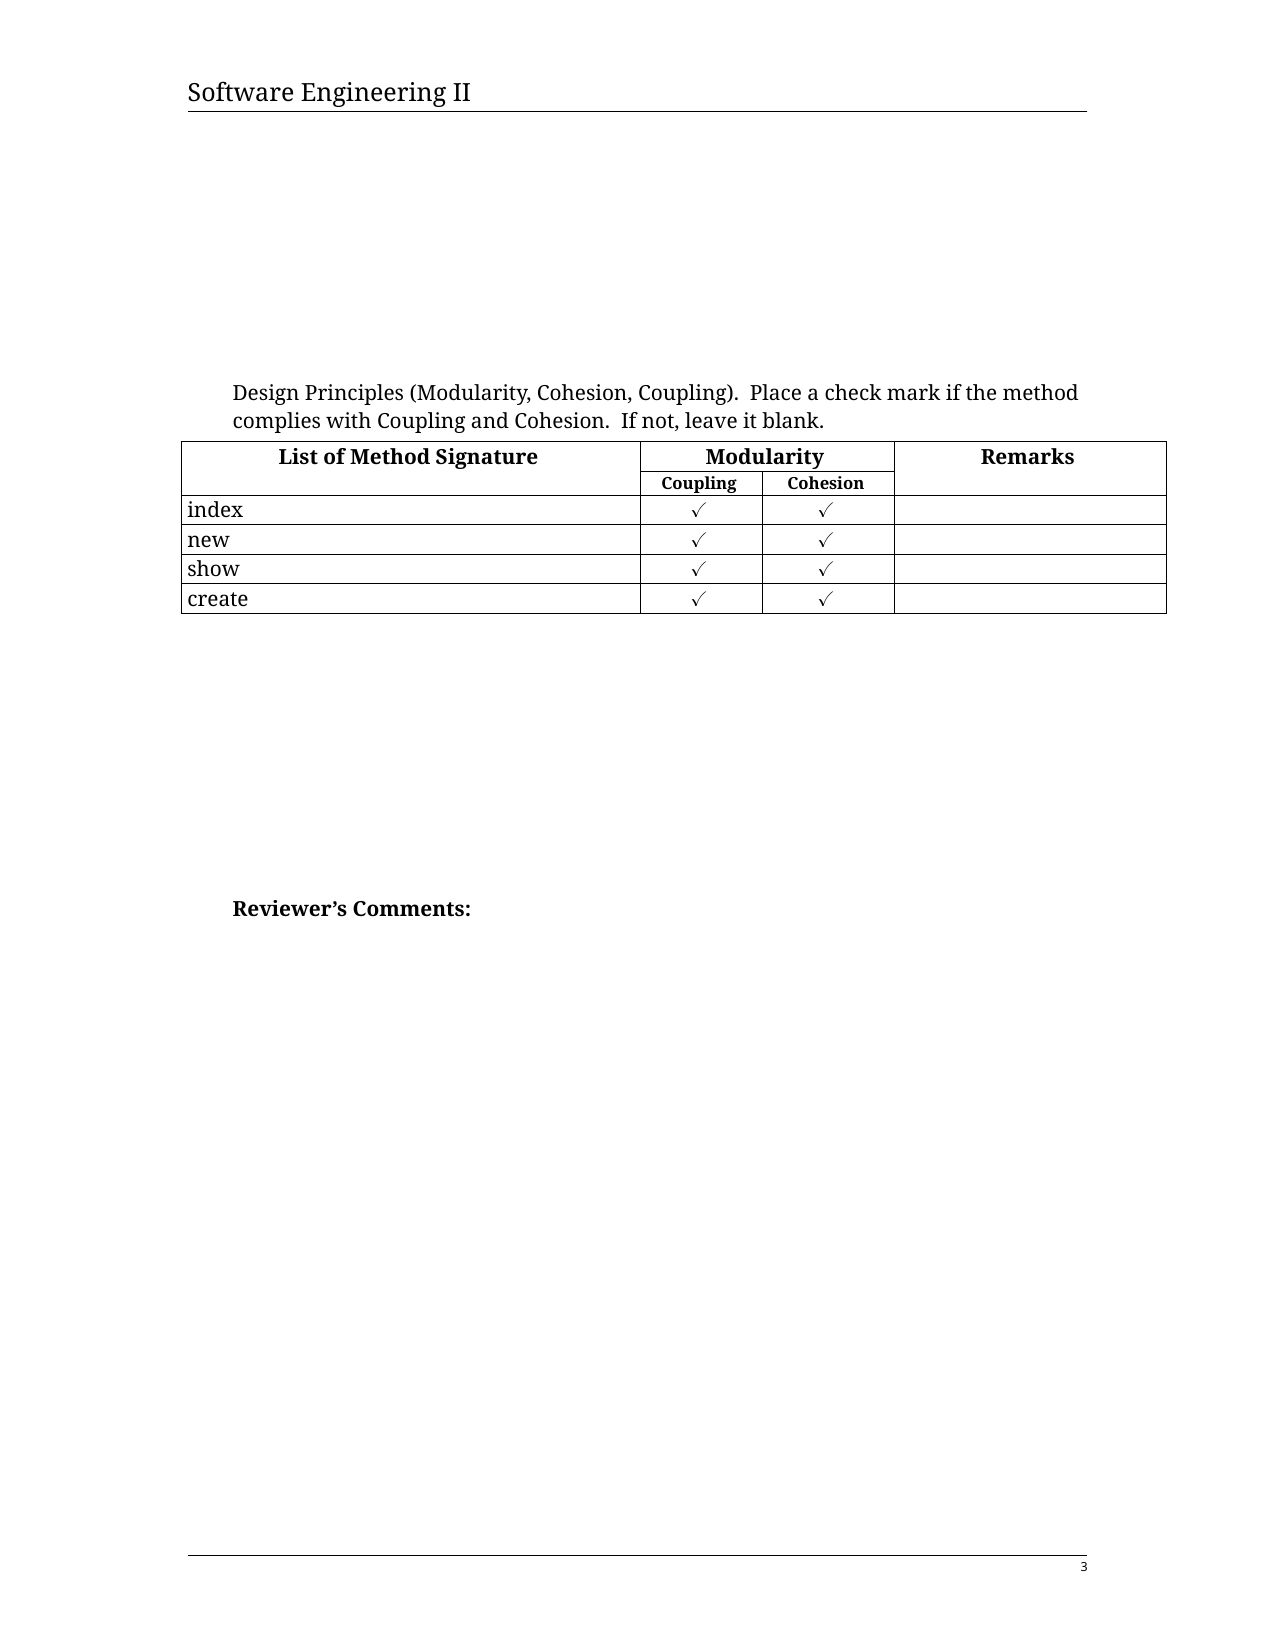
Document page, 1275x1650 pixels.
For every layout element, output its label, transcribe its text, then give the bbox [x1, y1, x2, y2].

table_cell Coupling [641, 472, 762, 494]
subtitle Reviewer’s Comments: [187, 894, 1087, 951]
table_cell new [182, 525, 640, 553]
table_cell [895, 555, 1166, 583]
table_cell ✓ [763, 525, 894, 553]
table_cell Cohesion [763, 472, 894, 494]
table_cell ✓ [763, 584, 894, 612]
table_header Modularity [641, 442, 894, 471]
table_cell ✓ [641, 496, 762, 524]
table_cell [895, 496, 1166, 524]
subtitle Design Principles (Modularity, Cohesion, Coupling). Place a check mark if the method complies with Coupling and Cohesion. If not, leave it blank. [187, 378, 1087, 435]
table_cell show [182, 555, 640, 583]
table_cell index [182, 496, 640, 524]
table_cell ✓ [641, 584, 762, 612]
table_header List of Method Signature [182, 442, 640, 494]
table_cell [895, 525, 1166, 553]
table_cell create [182, 584, 640, 612]
table_cell ✓ [641, 525, 762, 553]
table_cell ✓ [763, 496, 894, 524]
table_header Remarks [895, 442, 1166, 494]
table_cell [895, 584, 1166, 612]
table_cell ✓ [641, 555, 762, 583]
table_cell ✓ [763, 555, 894, 583]
